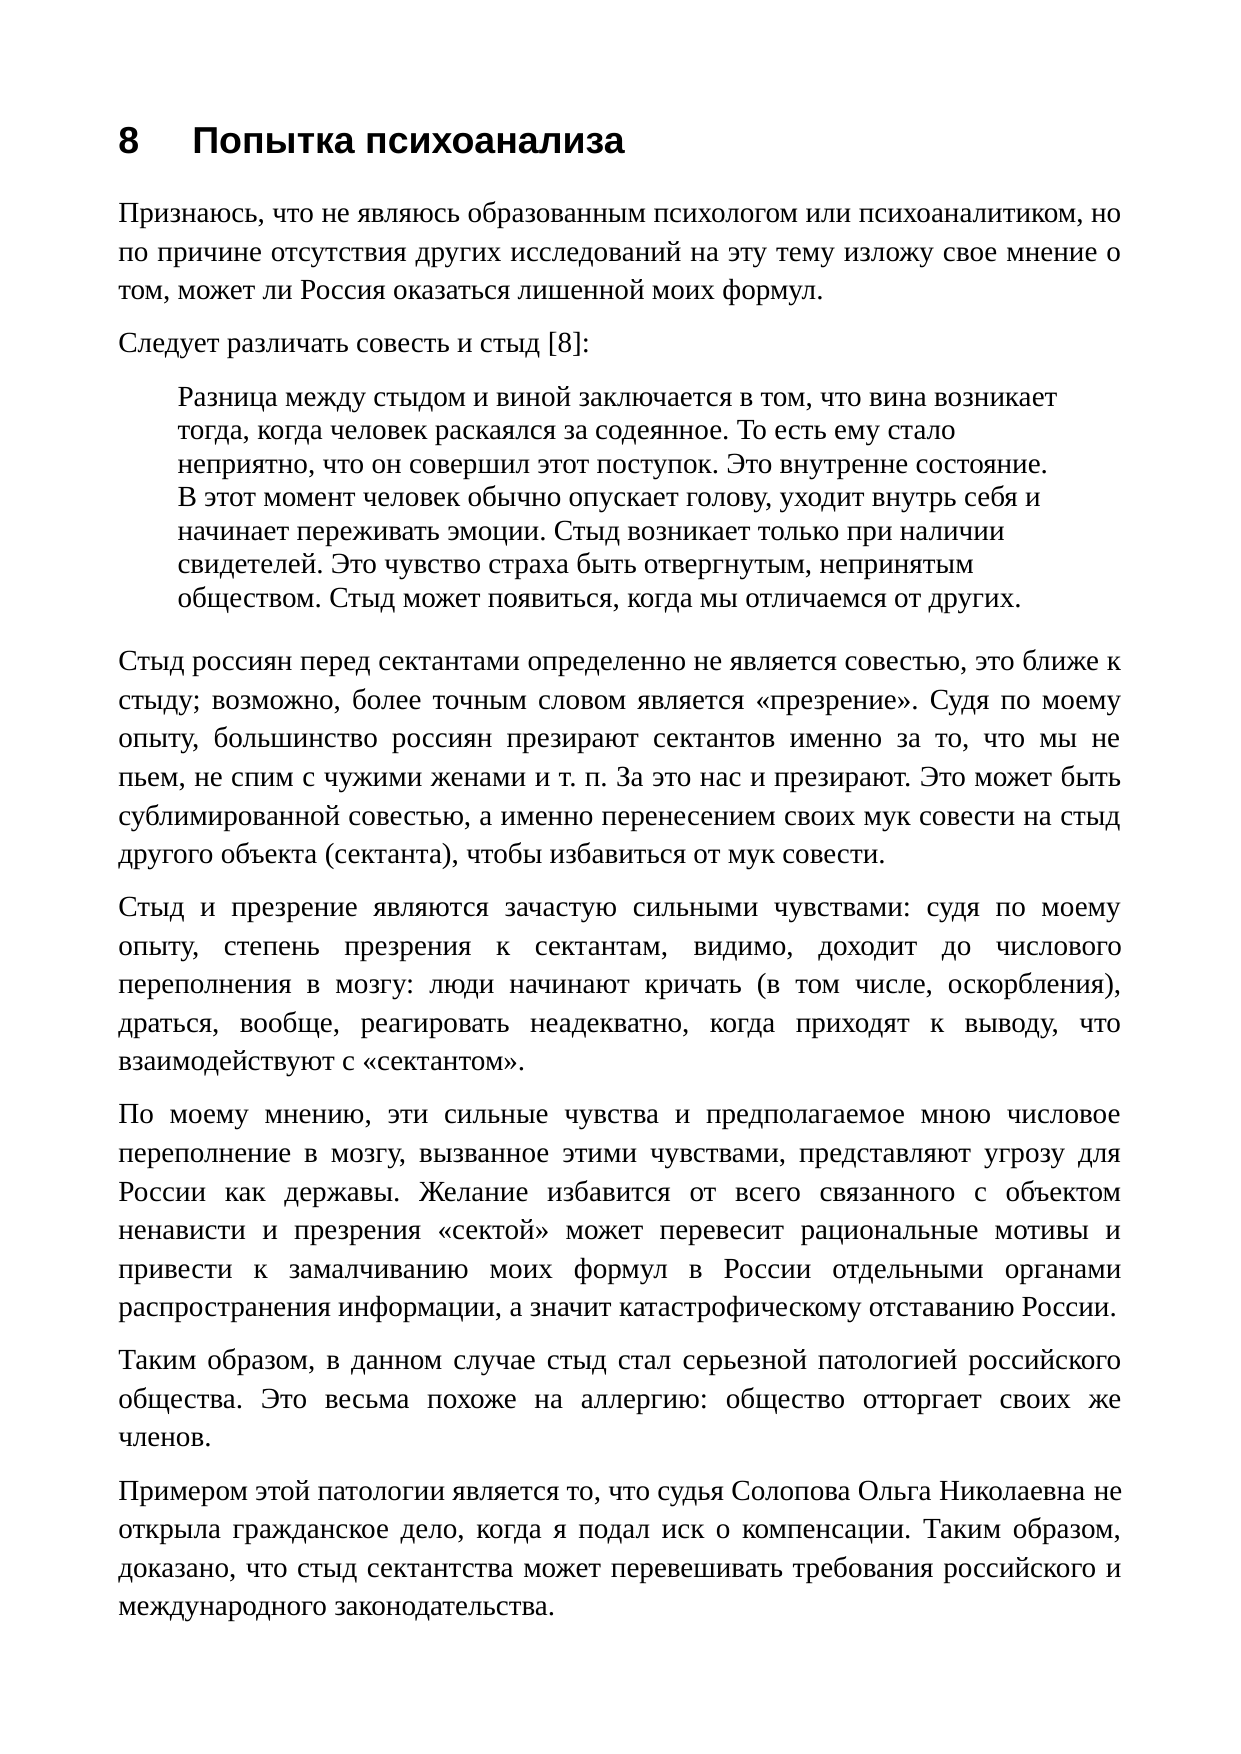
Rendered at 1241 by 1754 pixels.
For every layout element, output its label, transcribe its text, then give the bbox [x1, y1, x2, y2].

text Разница между стыдом и виной заключается в том, что вина возникает тогда, когда человек раскаялся за содеянное. То есть ему стало неприятно, что он совершил этот поступок. Это внутренне состояние. В этот момент человек обычно опускает голову, уходит внутрь себя и начинает переживать эмоции. Стыд возникает только при наличии свидетелей. Это чувство страха быть отвергнутым, непринятым обществом. Стыд может появиться, когда мы отличаемся от других. [177, 379, 1063, 613]
text Таким образом, в данном случае стыд стал серьезной патологией российского общества. Это весьма похоже на аллергию: общество отторгает своих же членов. [118, 1342, 1122, 1453]
text Признаюсь, что не являюсь образованным психологом или психоаналитиком, но по причине отсутствия других исследований на эту тему изложу свое мнение о том, может ли Россия оказаться лишенной моих формул. [118, 195, 1122, 306]
text Следует различать совесть и стыд [8]: [118, 326, 1122, 359]
text Примером этой патологии является то, что судья Солопова Ольга Николаевна не открыла гражданское дело, когда я подал иск о компенсации. Таким образом, доказано, что стыд сектантства может перевешивать требования российского и международного законодательства. [118, 1473, 1122, 1622]
text По моему мнению, эти сильные чувства и предполагаемое мною числовое переполнение в мозгу, вызванное этими чувствами, представляют угрозу для России как державы. Желание избавится от всего связанного с объектом ненависти и презрения «сектой» может перевесит рациональные мотивы и привести к замалчиванию моих формул в России отдельными органами распространения информации, а значит катастрофическому отставанию России. [118, 1097, 1122, 1323]
text Стыд и презрение являются зачастую сильными чувствами: судя по моему опыту, степень презрения к сектантам, видимо, доходит до числового переполнения в мозгу: люди начинают кричать (в том числе, оскорбления), драться, вообще, реагировать неадекватно, когда приходят к выводу, что взаимодействуют с «сектантом». [118, 889, 1122, 1077]
subtitle Попытка психоанализа [118, 118, 1122, 161]
text Стыд россиян перед сектантами определенно не является совестью, это ближе к стыду; возможно, более точным словом является «презрение». Судя по моему опыту, большинство россиян презирают сектантов именно за то, что мы не пьем, не спим с чужими женами и т. п. За это нас и презирают. Это может быть сублимированной совестью, а именно перенесением своих мук совести на стыд другого объекта (сектанта), чтобы избавиться от мук совести. [118, 643, 1122, 870]
